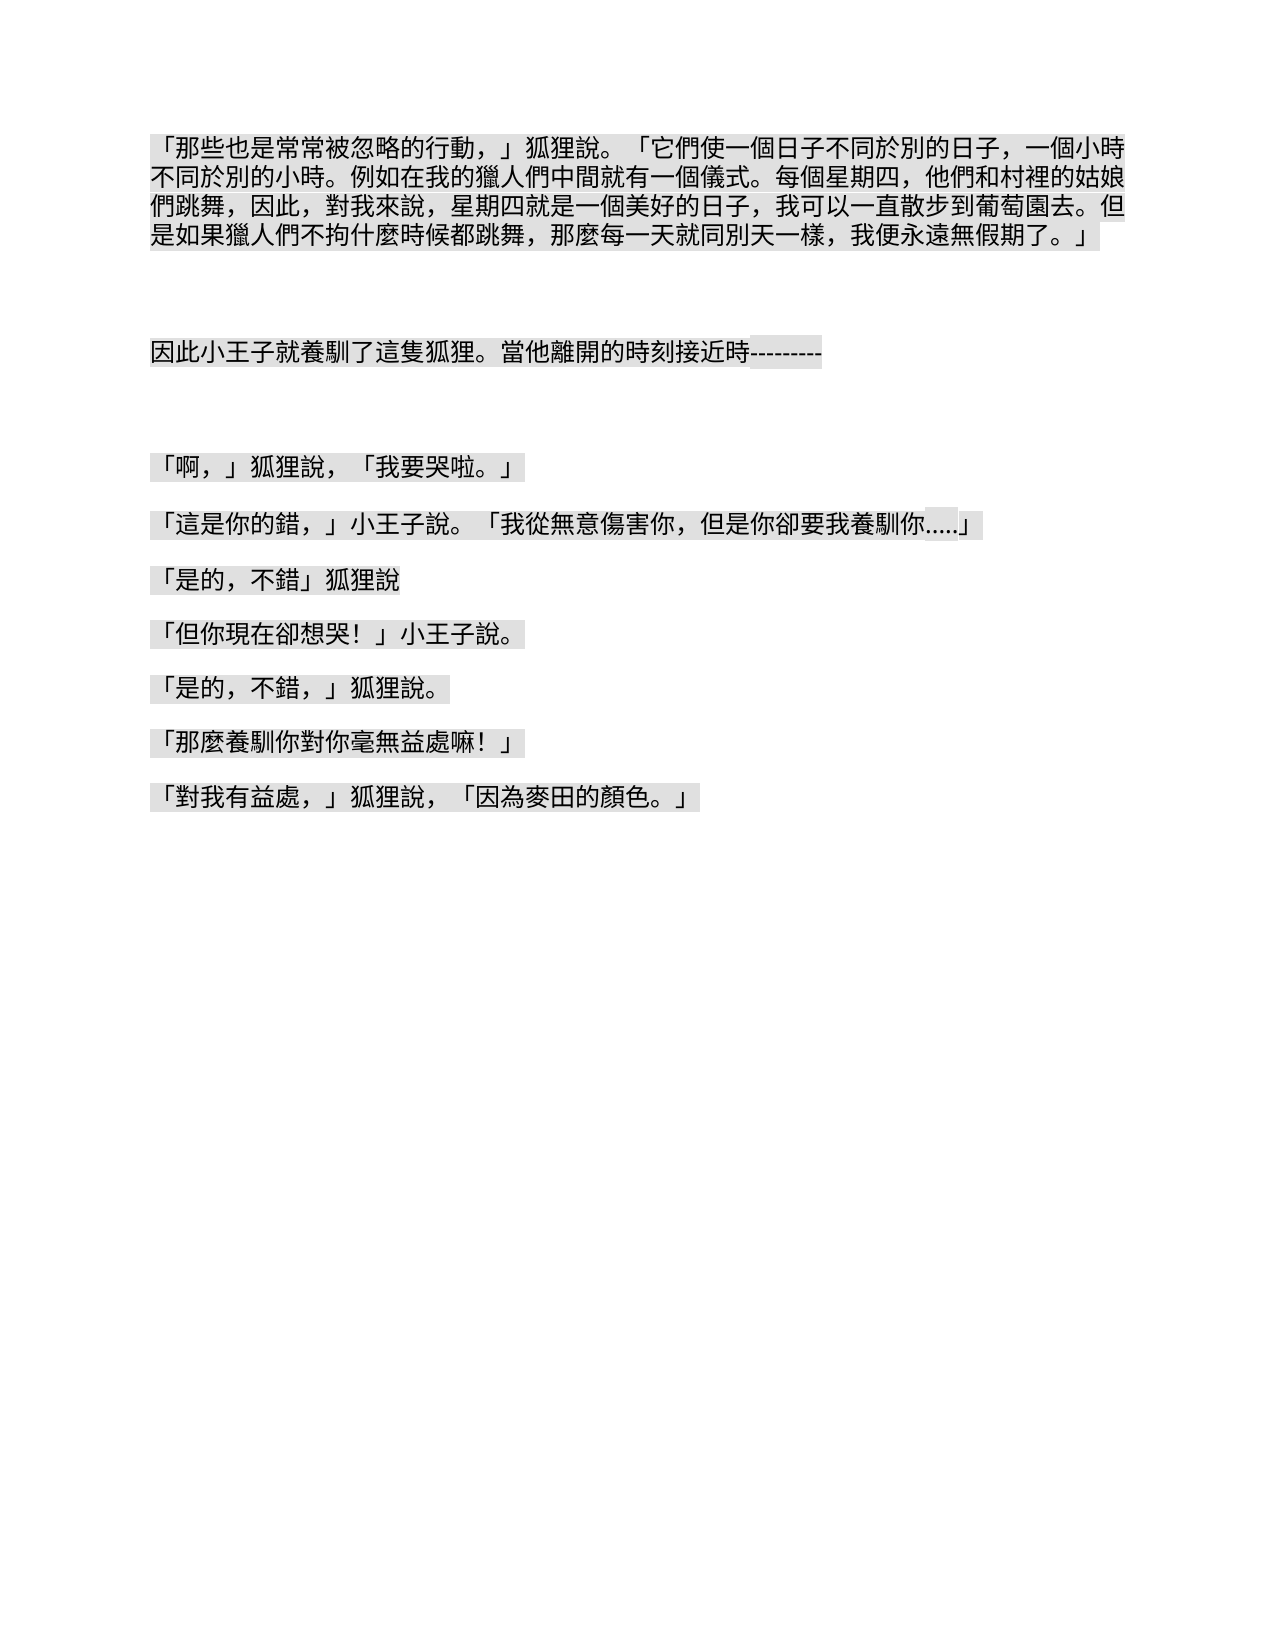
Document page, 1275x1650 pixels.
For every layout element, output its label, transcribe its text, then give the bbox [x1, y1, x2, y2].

text 「對我有益處，」狐狸說，「因為麥田的顏色。」 [150, 783, 1125, 812]
text 「啊，」狐狸說，「我要哭啦。」 [150, 453, 1125, 482]
text 「那些也是常常被忽略的行動，」狐狸說。「它們使一個日子不同於別的日子，一個小時不同於別的小時。例如在我的獵人們中間就有一個儀式。每個星期四，他們和村裡的姑娘們跳舞，因此，對我來說，星期四就是一個美好的日子，我可以一直散步到葡萄園去。但是如果獵人們不拘什麼時候都跳舞，那麼每一天就同別天一樣，我便永遠無假期了。」 [150, 134, 1125, 251]
text 「這是你的錯，」小王子說。「我從無意傷害你，但是你卻要我養馴你.....」 [150, 507, 1125, 541]
text 因此小王子就養馴了這隻狐狸。當他離開的時刻接近時--------- [150, 335, 1125, 369]
text 「是的，不錯」狐狸說 [150, 566, 1125, 595]
text 「是的，不錯，」狐狸說。 [150, 674, 1125, 704]
text 「那麼養馴你對你毫無益處嘛！」 [150, 729, 1125, 758]
text 「但你現在卻想哭！」小王子說。 [150, 620, 1125, 649]
